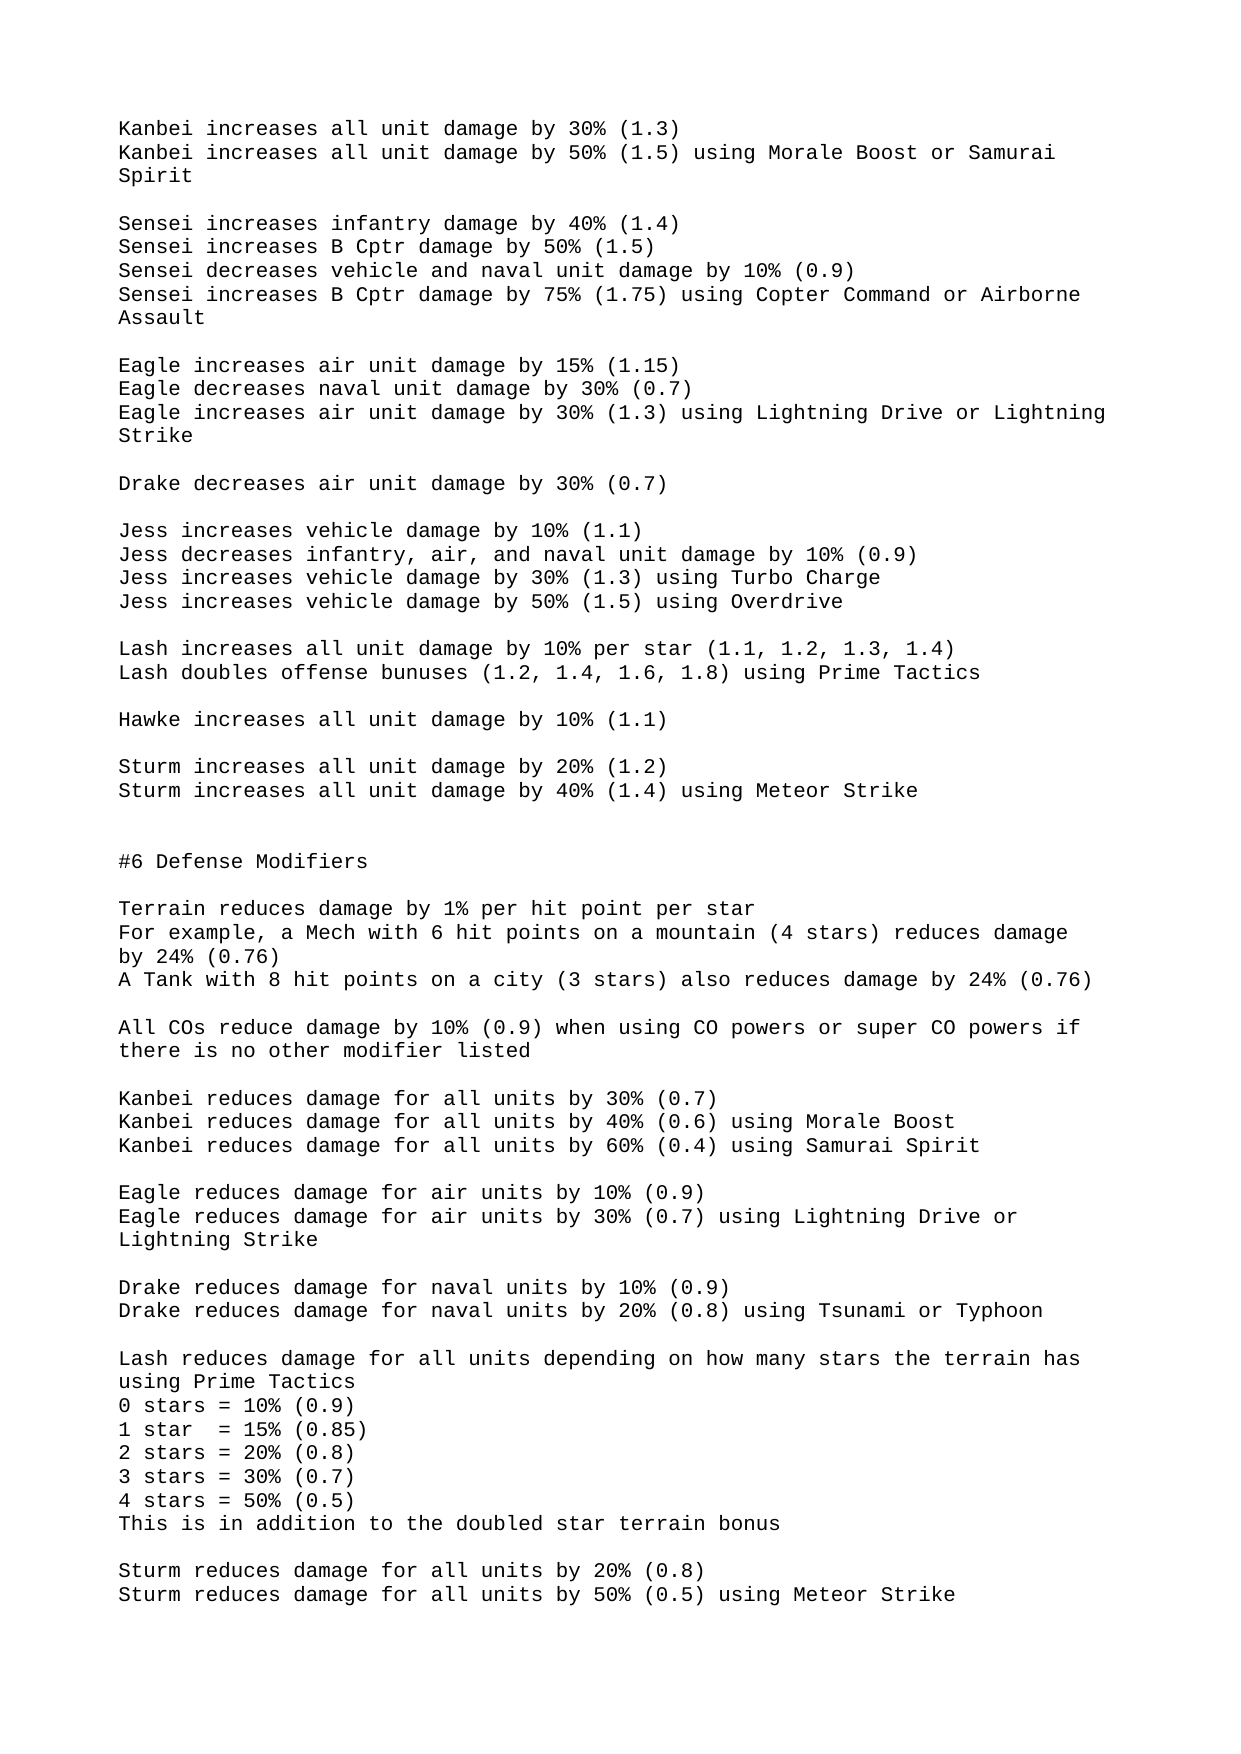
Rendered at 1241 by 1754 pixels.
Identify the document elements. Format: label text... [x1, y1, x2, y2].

text Sturm increases all unit damage by 20% (1.2) [118, 757, 1122, 780]
text Kanbei increases all unit damage by 50% (1.5) using Morale Boost or Samurai [118, 142, 1122, 165]
text 4 stars = 50% (0.5) [118, 1489, 1122, 1513]
text Lash doubles offense bunuses (1.2, 1.4, 1.6, 1.8) using Prime Tactics [118, 662, 1122, 686]
text Drake reduces damage for naval units by 10% (0.9) [118, 1277, 1122, 1300]
text Eagle decreases naval unit damage by 30% (0.7) [118, 378, 1122, 402]
text Sturm increases all unit damage by 40% (1.4) using Meteor Strike [118, 780, 1122, 804]
text using Prime Tactics [118, 1371, 1122, 1395]
text Lash increases all unit damage by 10% per star (1.1, 1.2, 1.3, 1.4) [118, 638, 1122, 662]
text This is in addition to the doubled star terrain bonus [118, 1513, 1122, 1537]
text For example, a Mech with 6 hit points on a mountain (4 stars) reduces damage [118, 922, 1122, 946]
text there is no other modifier listed [118, 1040, 1122, 1064]
text Terrain reduces damage by 1% per hit point per star [118, 898, 1122, 922]
text A Tank with 8 hit points on a city (3 stars) also reduces damage by 24% (0.76) [118, 969, 1122, 993]
text Sturm reduces damage for all units by 20% (0.8) [118, 1561, 1122, 1584]
text Strike [118, 426, 1122, 449]
text Sensei decreases vehicle and naval unit damage by 10% (0.9) [118, 260, 1122, 284]
text 1 star = 15% (0.85) [118, 1419, 1122, 1442]
text Sensei increases B Cptr damage by 75% (1.75) using Copter Command or Airborne [118, 284, 1122, 307]
text All COs reduce damage by 10% (0.9) when using CO powers or super CO powers if [118, 1017, 1122, 1040]
text by 24% (0.76) [118, 946, 1122, 969]
text Eagle reduces damage for air units by 10% (0.9) [118, 1182, 1122, 1206]
text Lightning Strike [118, 1229, 1122, 1253]
text Jess increases vehicle damage by 10% (1.1) [118, 520, 1122, 544]
text Lash reduces damage for all units depending on how many stars the terrain has [118, 1348, 1122, 1371]
text Eagle reduces damage for air units by 30% (0.7) using Lightning Drive or [118, 1206, 1122, 1229]
text Jess decreases infantry, air, and naval unit damage by 10% (0.9) [118, 544, 1122, 567]
text Eagle increases air unit damage by 15% (1.15) [118, 354, 1122, 378]
text 3 stars = 30% (0.7) [118, 1466, 1122, 1489]
text Kanbei reduces damage for all units by 40% (0.6) using Morale Boost [118, 1111, 1122, 1135]
text Kanbei reduces damage for all units by 30% (0.7) [118, 1088, 1122, 1111]
text 2 stars = 20% (0.8) [118, 1442, 1122, 1466]
text Sensei increases infantry damage by 40% (1.4) [118, 213, 1122, 236]
text Eagle increases air unit damage by 30% (1.3) using Lightning Drive or Lightning [118, 402, 1122, 426]
text Assault [118, 307, 1122, 331]
text Jess increases vehicle damage by 50% (1.5) using Overdrive [118, 591, 1122, 615]
text Drake decreases air unit damage by 30% (0.7) [118, 473, 1122, 496]
text Jess increases vehicle damage by 30% (1.3) using Turbo Charge [118, 567, 1122, 591]
text 0 stars = 10% (0.9) [118, 1395, 1122, 1419]
text Sturm reduces damage for all units by 50% (0.5) using Meteor Strike [118, 1584, 1122, 1608]
text #6 Defense Modifiers [118, 851, 1122, 875]
text Kanbei reduces damage for all units by 60% (0.4) using Samurai Spirit [118, 1135, 1122, 1158]
text Kanbei increases all unit damage by 30% (1.3) [118, 118, 1122, 142]
text Spirit [118, 165, 1122, 189]
text Sensei increases B Cptr damage by 50% (1.5) [118, 236, 1122, 260]
text Drake reduces damage for naval units by 20% (0.8) using Tsunami or Typhoon [118, 1300, 1122, 1324]
text Hawke increases all unit damage by 10% (1.1) [118, 709, 1122, 733]
